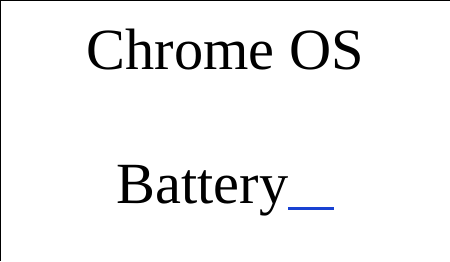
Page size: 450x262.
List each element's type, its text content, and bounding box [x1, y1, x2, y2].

text Chrome OS [15, 15, 435, 82]
text Battery❌ [15, 149, 435, 216]
